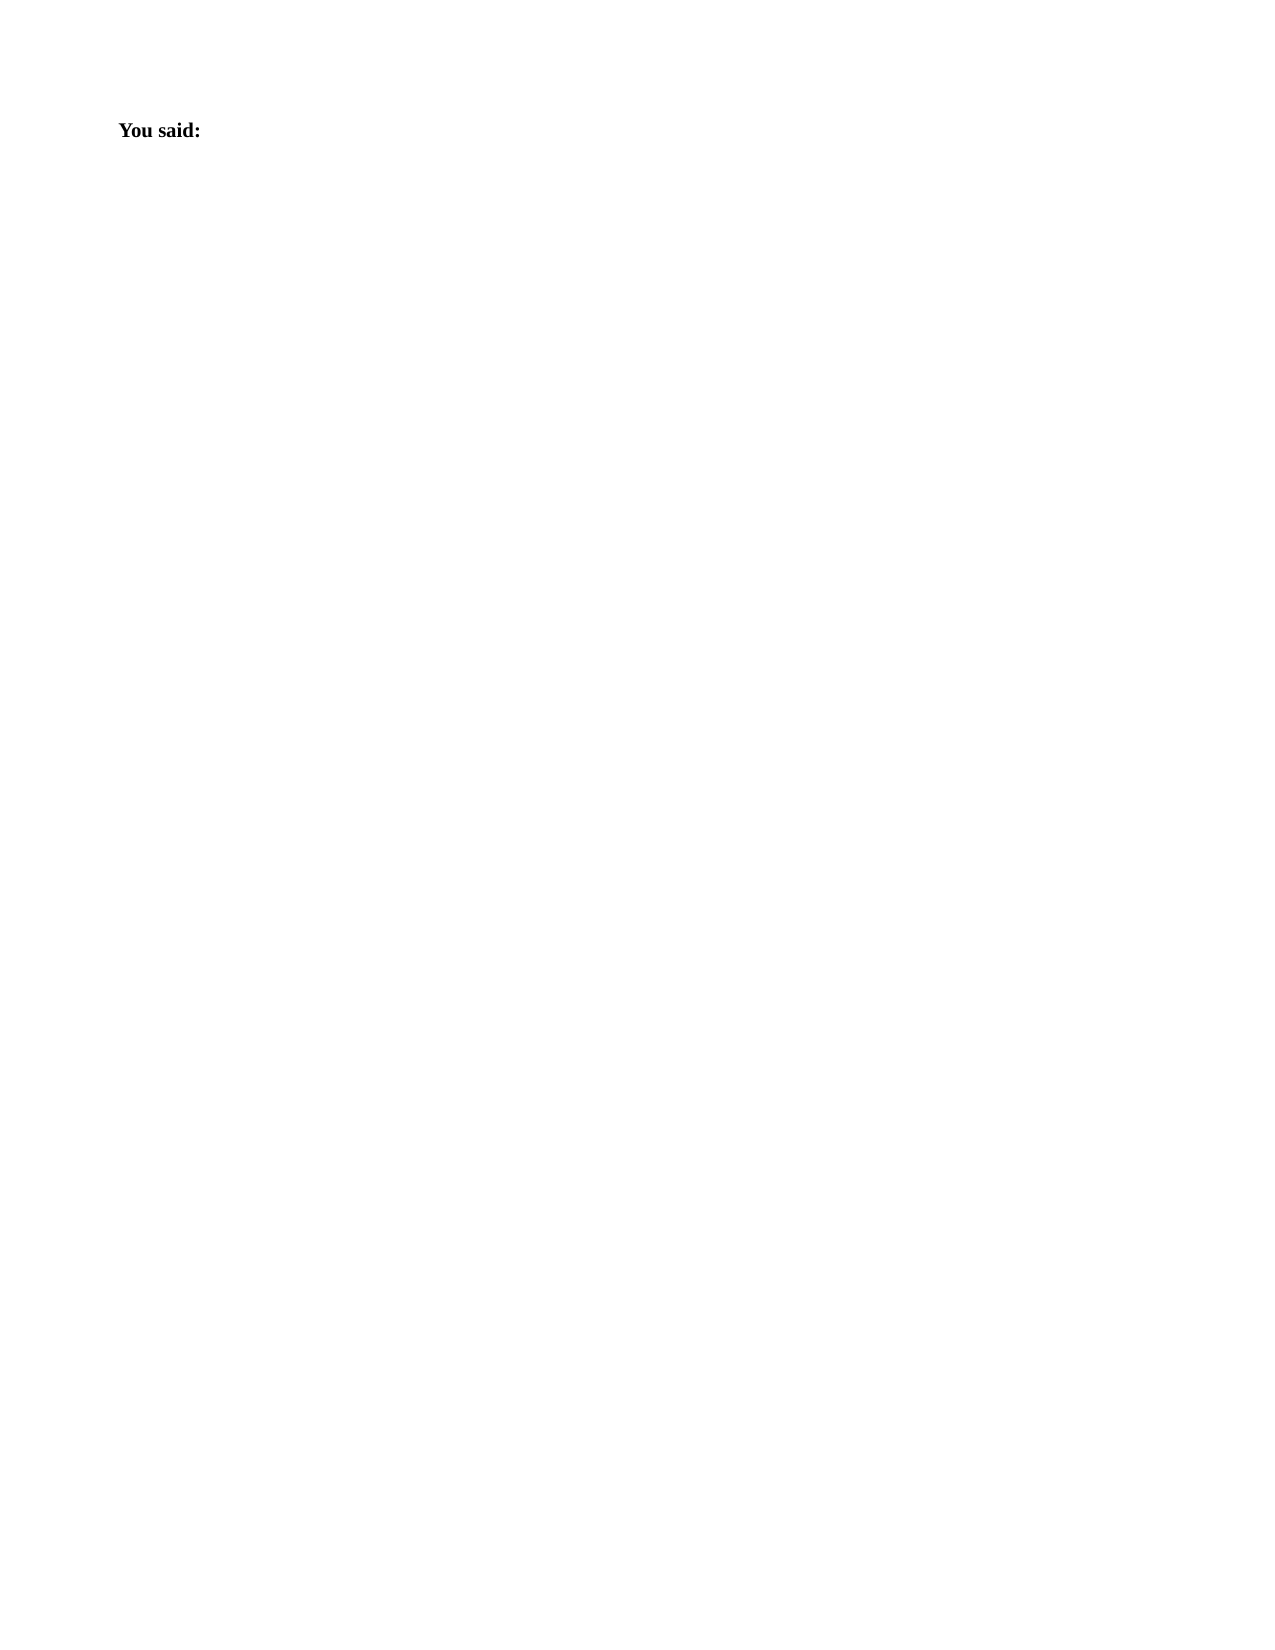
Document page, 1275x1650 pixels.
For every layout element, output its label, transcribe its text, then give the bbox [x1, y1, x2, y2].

subtitle You said: [118, 118, 1157, 142]
